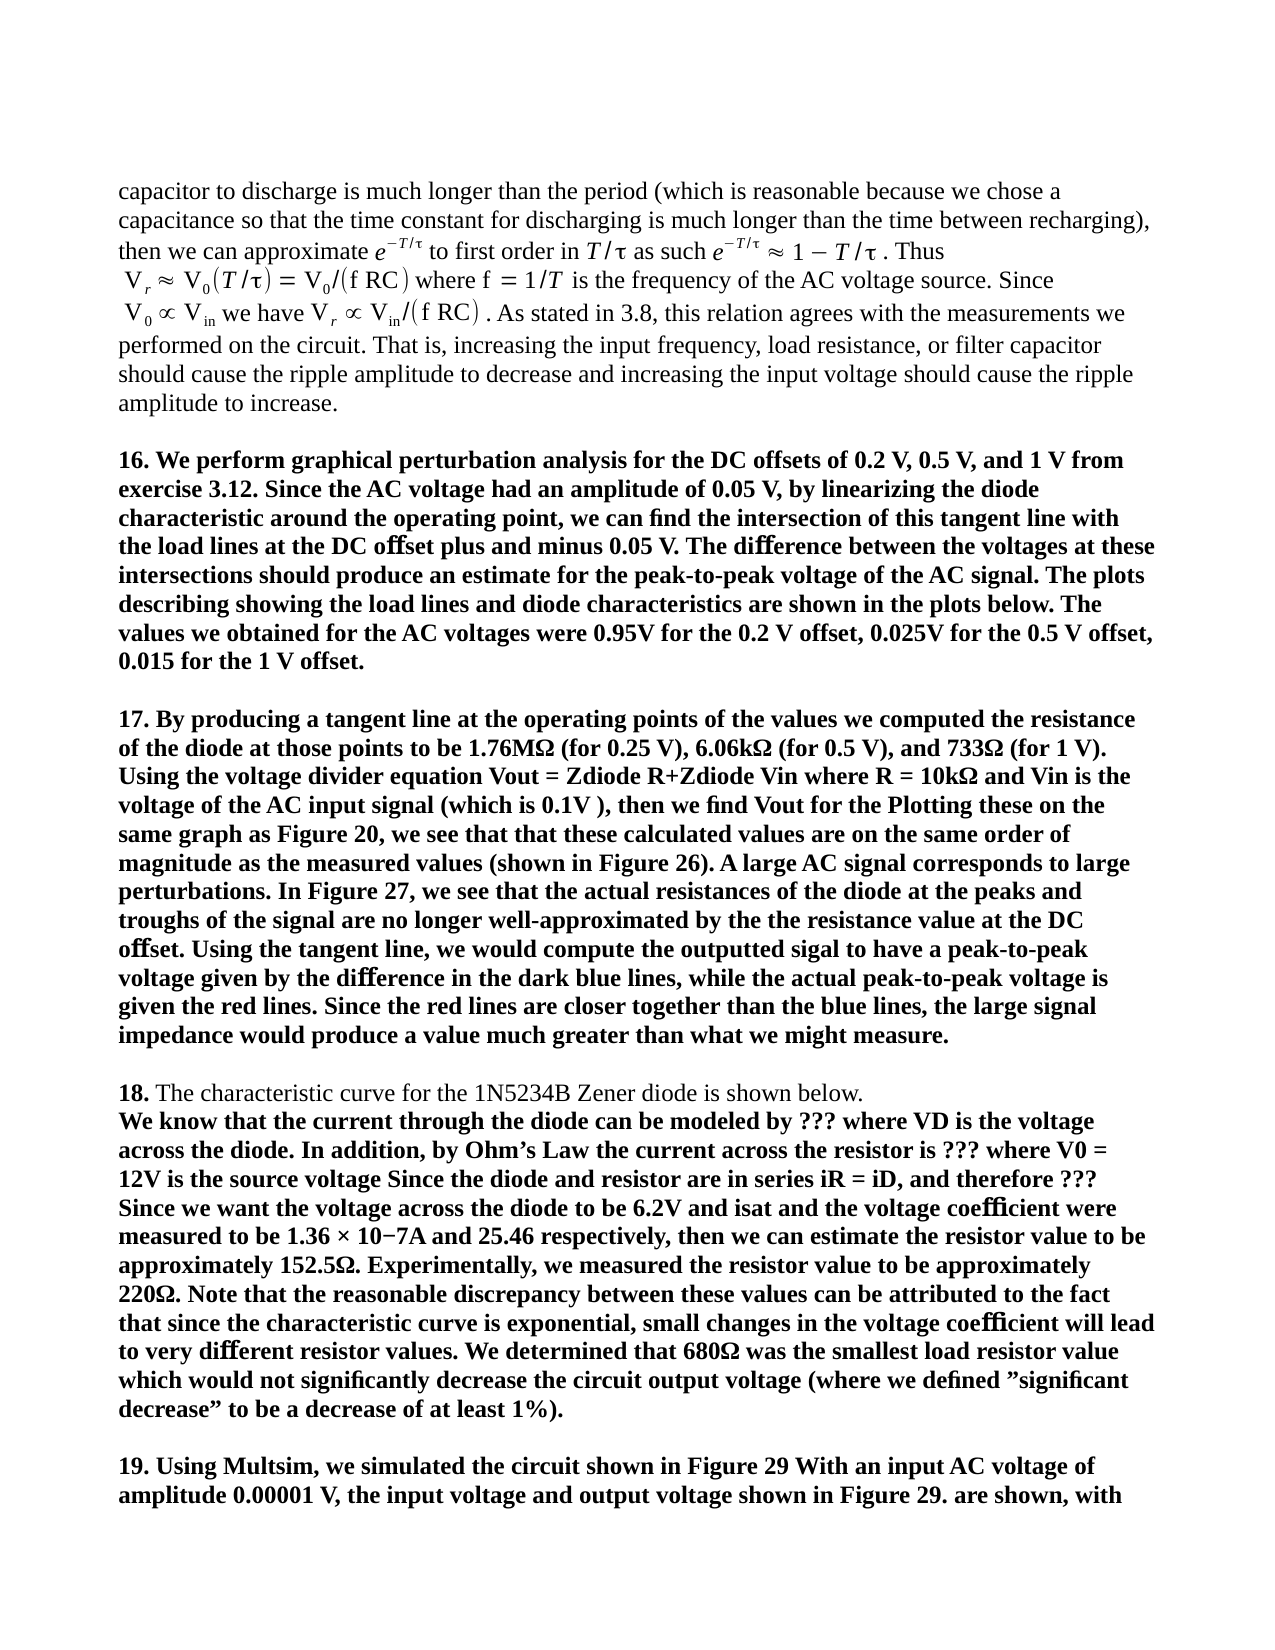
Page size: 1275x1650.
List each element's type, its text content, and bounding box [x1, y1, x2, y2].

text 19. Using Multsim, we simulated the circuit shown in Figure 29 With an input AC voltage of amplitude 0.00001 V, the input voltage and output voltage shown in Figure 29. are shown, with [118, 1451, 1157, 1509]
text We know that the current through the diode can be modeled by ??? where VD is the voltage across the diode. In addition, by Ohm’s Law the current across the resistor is ??? where V0 = 12V is the source voltage Since the diode and resistor are in series iR = iD, and therefore ??? Since we want the voltage across the diode to be 6.2V and isat and the voltage coeﬃcient were measured to be 1.36 × 10−7A and 25.46 respectively, then we can estimate the resistor value to be approximately 152.5Ω. Experimentally, we measured the resistor value to be approximately 220Ω. Note that the reasonable discrepancy between these values can be attributed to the fact that since the characteristic curve is exponential, small changes in the voltage coeﬃcient will lead to very diﬀerent resistor values. We determined that 680Ω was the smallest load resistor value which would not signiﬁcantly decrease the circuit output voltage (where we deﬁned ”signiﬁcant decrease” to be a decrease of at least 1%). [118, 1106, 1157, 1423]
text Using the voltage divider equation Vout = Zdiode R+Zdiode Vin where R = 10kΩ and Vin is the voltage of the AC input signal (which is 0.1V ), then we ﬁnd Vout for the Plotting these on the same graph as Figure 20, we see that that these calculated values are on the same order of magnitude as the measured values (shown in Figure 26). A large AC signal corresponds to large perturbations. In Figure 27, we see that the actual resistances of the diode at the peaks and troughs of the signal are no longer well-approximated by the the resistance value at the DC oﬀset. Using the tangent line, we would compute the outputted sigal to have a peak-to-peak voltage given by the diﬀerence in the dark blue lines, while the actual peak-to-peak voltage is given the red lines. Since the red lines are closer together than the blue lines, the large signal impedance would produce a value much greater than what we might measure. [118, 761, 1157, 1049]
text 15. We will derive the approximate expression for the peak to peak amplitude of the ripple in the rectifier built in 3.8 as a function of the input voltage, input frequency, load resistor, and filter capacitor. When the AC voltage is positive, the capacitor will charge until it reaches a potential. Then as the AC voltage goes negative, the capacitor will discharge and the voltage will drop exponentially according towhere. Letbe the amplitude of the ripple, then at the end of one period. Thus. Assuming that the time it takes the capacitor to discharge is much longer than the period (which is reasonable because we chose a capacitance so that the time constant for discharging is much longer than the time between recharging), then we can approximateto first order inas such. Thuswhereis the frequency of the AC voltage source. Sincewe have. As stated in 3.8, this relation agrees with the measurements we performed on the circuit. That is, increasing the input frequency, load resistance, or filter capacitor should cause the ripple amplitude to decrease and increasing the input voltage should cause the ripple amplitude to increase. [118, 176, 1157, 416]
text 17. By producing a tangent line at the operating points of the values we computed the resistance of the diode at those points to be 1.76MΩ (for 0.25 V), 6.06kΩ (for 0.5 V), and 733Ω (for 1 V). [118, 704, 1157, 761]
text 18. The characteristic curve for the 1N5234B Zener diode is shown below. [118, 1078, 1157, 1106]
text 16. We perform graphical perturbation analysis for the DC offsets of 0.2 V, 0.5 V, and 1 V from exercise 3.12. Since the AC voltage had an amplitude of 0.05 V, by linearizing the diode characteristic around the operating point, we can ﬁnd the intersection of this tangent line with the load lines at the DC oﬀset plus and minus 0.05 V. The diﬀerence between the voltages at these intersections should produce an estimate for the peak-to-peak voltage of the AC signal. The plots describing showing the load lines and diode characteristics are shown in the plots below. The values we obtained for the AC voltages were 0.95V for the 0.2 V offset, 0.025V for the 0.5 V offset, 0.015 for the 1 V offset. [118, 445, 1157, 675]
